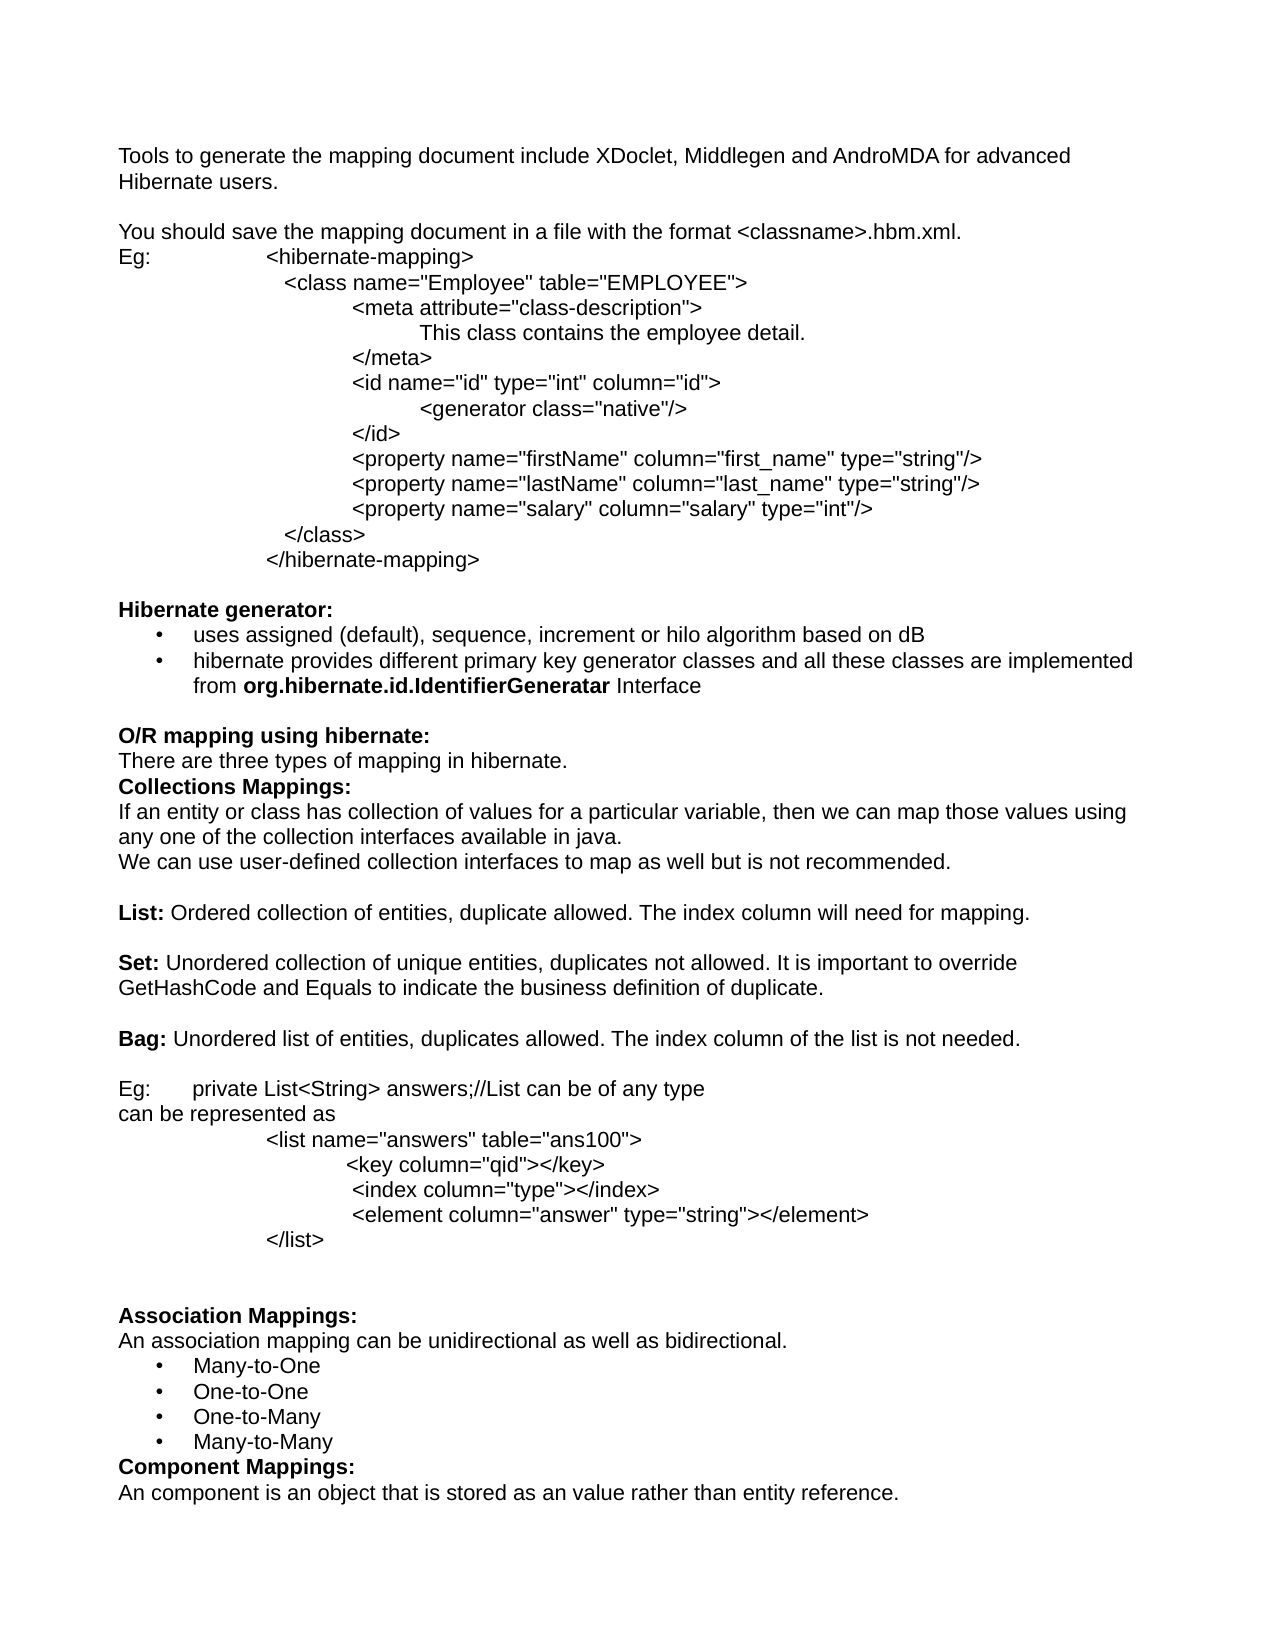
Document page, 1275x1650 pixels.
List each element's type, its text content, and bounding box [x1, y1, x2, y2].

text can be represented as [118, 1101, 1157, 1126]
text You should save the mapping document in a file with the format <classname>.hbm.xml. [118, 219, 1157, 244]
text <id name="id" type="int" column="id"> [118, 370, 1157, 395]
text If an entity or class has collection of values for a particular variable, then we can map those values using any one of the collection interfaces available in java. [118, 799, 1157, 849]
text Eg: private List<String> answers;//List can be of any type [118, 1076, 1157, 1101]
text </id> [118, 421, 1157, 446]
text Eg: <hibernate-mapping> [118, 244, 1157, 269]
text This class contains the employee detail. [118, 320, 1157, 345]
text Hibernate generator: [118, 597, 1157, 622]
list Many-to-Many [156, 1429, 1157, 1454]
list uses assigned (default), sequence, increment or hilo algorithm based on dB [156, 622, 1157, 647]
text Set: Unordered collection of unique entities, duplicates not allowed. It is important to override GetHashCode and Equals to indicate the business definition of duplicate. [118, 950, 1157, 1000]
text <generator class="native"/> [118, 395, 1157, 421]
text Collections Mappings: [118, 773, 1157, 799]
text List: Ordered collection of entities, duplicate allowed. The index column will need for mapping. [118, 899, 1157, 925]
text An association mapping can be unidirectional as well as bidirectional. [118, 1328, 1157, 1353]
text <element column="answer" type="string"></element> [118, 1202, 1157, 1227]
text O/R mapping using hibernate: [118, 723, 1157, 748]
text </meta> [118, 345, 1157, 370]
list One-to-One [156, 1378, 1157, 1404]
text <list name="answers" table="ans100"> [118, 1126, 1157, 1152]
text Component Mappings: [118, 1454, 1157, 1479]
text <index column="type"></index> [118, 1177, 1157, 1202]
text </list> [118, 1227, 1157, 1252]
text <property name="salary" column="salary" type="int"/> [118, 496, 1157, 521]
text <property name="firstName" column="first_name" type="string"/> [118, 446, 1157, 471]
list Many-to-One [156, 1353, 1157, 1378]
text <class name="Employee" table="EMPLOYEE"> [118, 269, 1157, 294]
list hibernate provides different primary key generator classes and all these classes are implemented from org.hibernate.id.IdentifierGeneratar Interface [156, 647, 1157, 698]
text An component is an object that is stored as an value rather than entity reference. [118, 1479, 1157, 1504]
text Association Mappings: [118, 1303, 1157, 1328]
text <meta attribute="class-description"> [118, 294, 1157, 320]
list One-to-Many [156, 1404, 1157, 1429]
text Tools to generate the mapping document include XDoclet, Middlegen and AndroMDA for advanced Hibernate users. [118, 143, 1157, 194]
text Bag: Unordered list of entities, duplicates allowed. The index column of the list is not needed. [118, 1026, 1157, 1051]
text There are three types of mapping in hibernate. [118, 748, 1157, 773]
text </class> [118, 521, 1157, 547]
text We can use user-defined collection interfaces to map as well but is not recommended. [118, 849, 1157, 874]
text </hibernate-mapping> [118, 547, 1157, 572]
text <property name="lastName" column="last_name" type="string"/> [118, 471, 1157, 496]
text <key column="qid"></key> [118, 1152, 1157, 1177]
